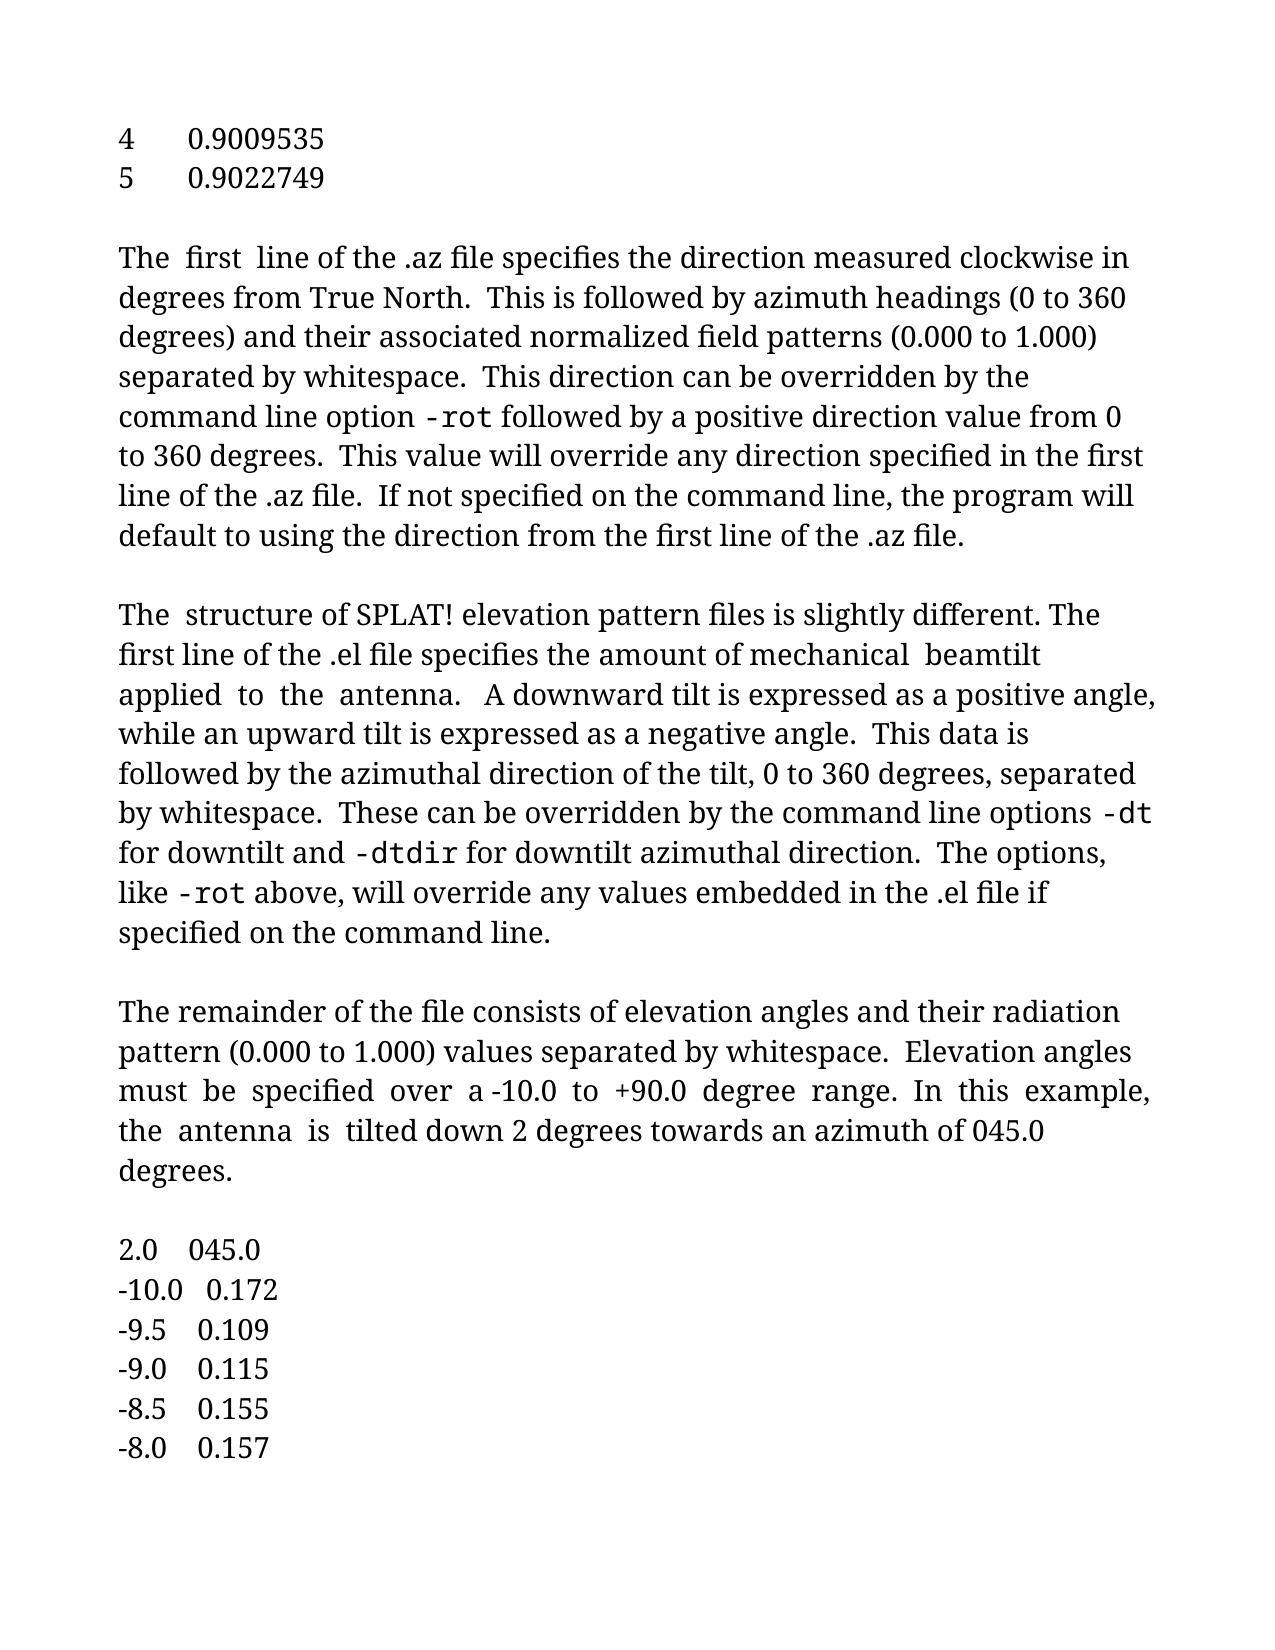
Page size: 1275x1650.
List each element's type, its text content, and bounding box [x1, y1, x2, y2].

text -9.5 0.109 [118, 1309, 1157, 1348]
text -8.0 0.157 [118, 1428, 1157, 1467]
text 5 0.9022749 [118, 158, 1157, 197]
text The remainder of the file consists of elevation angles and their radiation pattern (0.000 to 1.000) values separated by whitespace. Elevation angles must be specified over a -10.0 to +90.0 degree range. In this example, the antenna is tilted down 2 degrees towards an azimuth of 045.0 degrees. [118, 991, 1157, 1190]
text 4 0.9009535 [118, 118, 1157, 158]
text -9.0 0.115 [118, 1348, 1157, 1388]
text -10.0 0.172 [118, 1269, 1157, 1309]
text -8.5 0.155 [118, 1388, 1157, 1428]
text The first line of the .az file specifies the direction measured clockwise in degrees from True North. This is followed by azimuth headings (0 to 360 degrees) and their associated normalized field patterns (0.000 to 1.000) separated by whitespace. This direction can be overridden by the command line option -rot followed by a positive direction value from 0 to 360 degrees. This value will override any direction specified in the first line of the .az file. If not specified on the command line, the program will default to using the direction from the first line of the .az file. [118, 237, 1157, 555]
text The structure of SPLAT! elevation pattern files is slightly different. The first line of the .el file specifies the amount of mechanical beamtilt applied to the antenna. A downward tilt is expressed as a positive angle, while an upward tilt is expressed as a negative angle. This data is followed by the azimuthal direction of the tilt, 0 to 360 degrees, separated by whitespace. These can be overridden by the command line options -dt for downtilt and -dtdir for downtilt azimuthal direction. The options, like -rot above, will override any values embedded in the .el file if specified on the command line. [118, 594, 1157, 952]
text 2.0 045.0 [118, 1229, 1157, 1269]
